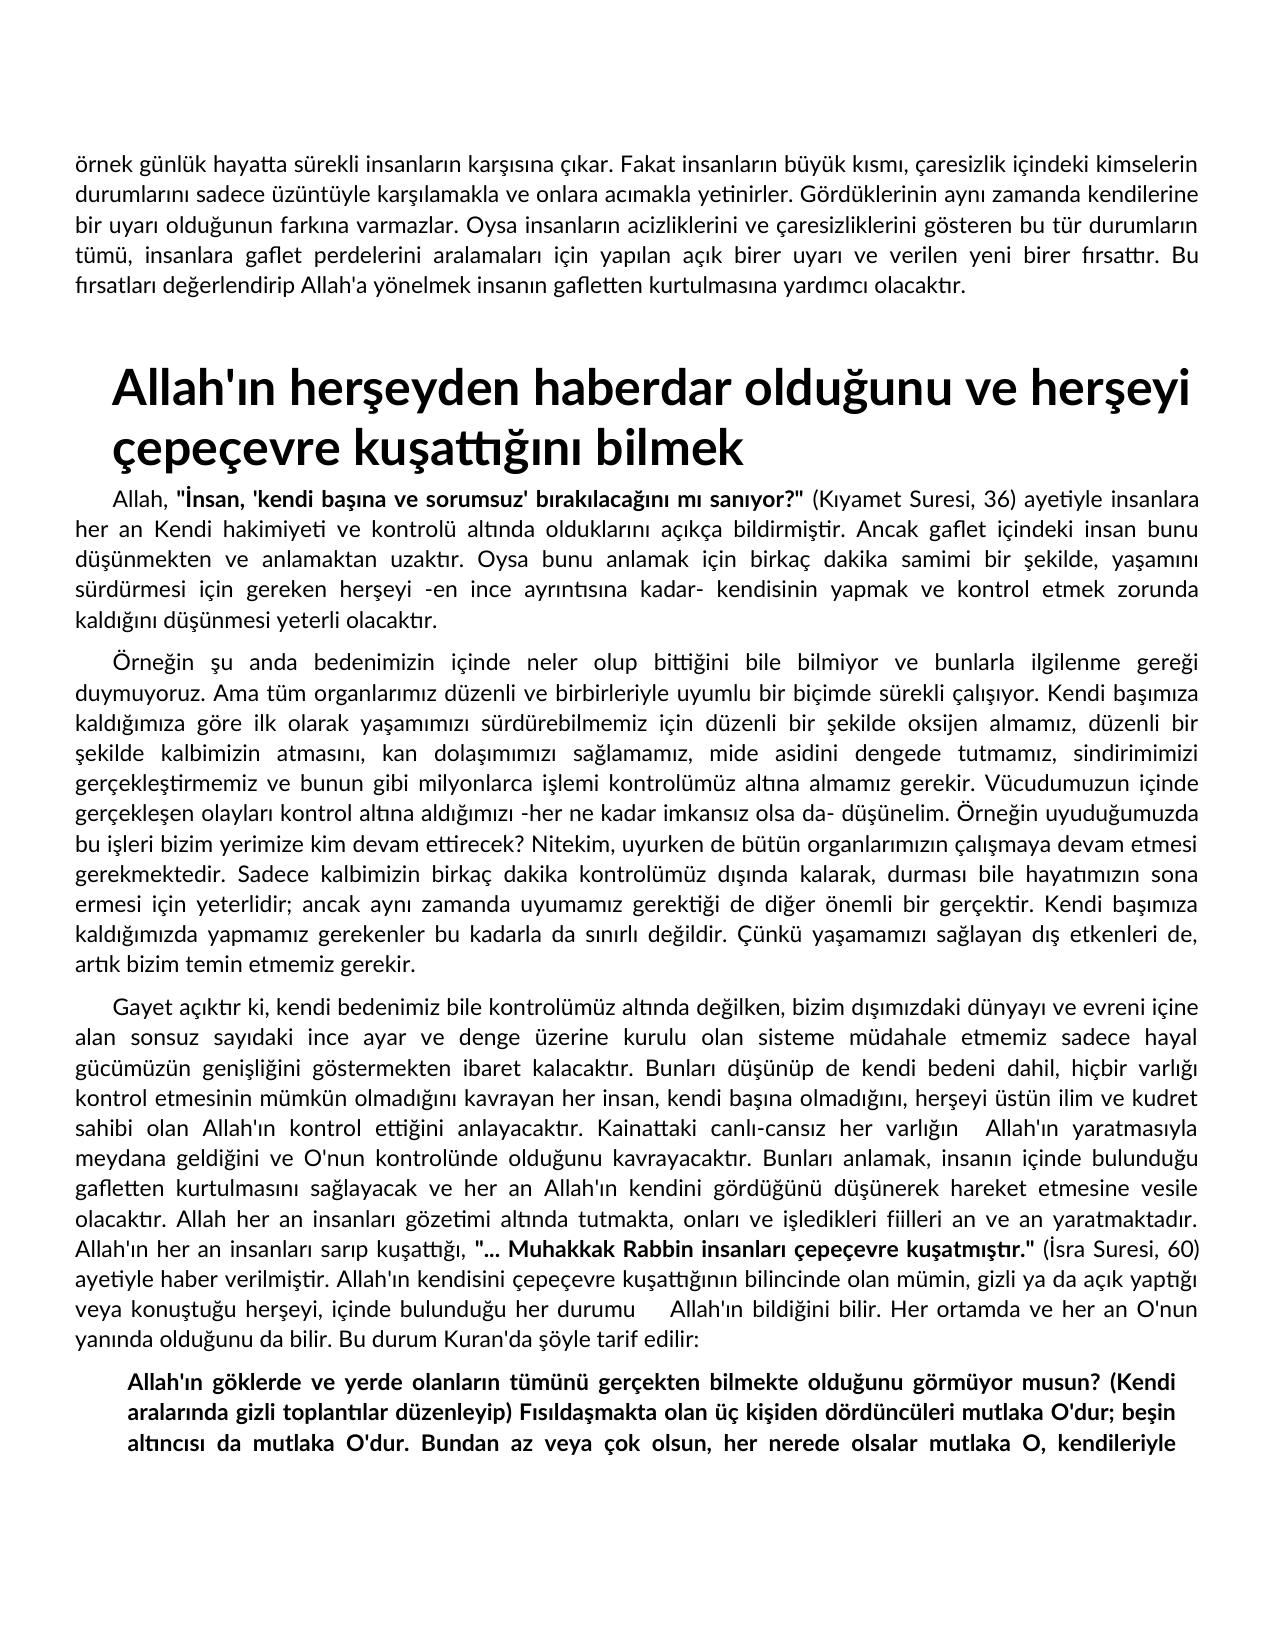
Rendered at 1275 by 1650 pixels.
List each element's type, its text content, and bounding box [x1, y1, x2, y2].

text Gayet açıktır ki, kendi bedenimiz bile kontrolümüz altında değilken, bizim dışımızdaki dünyayı ve evreni içine alan sonsuz sayıdaki ince ayar ve denge üzerine kurulu olan sisteme müdahale etmemiz sadece hayal gücümüzün genişliğini göstermekten ibaret kalacaktır. Bunları düşünüp de kendi bedeni dahil, hiçbir varlığı kontrol etmesinin mümkün olmadığını kavrayan her insan, kendi başına olmadığını, herşeyi üstün ilim ve kudret sahibi olan Allah'ın kontrol ettiğini anlayacaktır. Kainattaki canlı-cansız her varlığın Allah'ın yaratmasıyla meydana geldiğini ve O'nun kontrolünde olduğunu kavrayacaktır. Bunları anlamak, insanın içinde bulunduğu gafletten kurtulmasını sağlayacak ve her an Allah'ın kendini gördüğünü düşünerek hareket etmesine vesile olacaktır. Allah her an insanları gözetimi altında tutmakta, onları ve işledikleri fiilleri an ve an yaratmaktadır. Allah'ın her an insanları sarıp kuşattığı, "... Muhakkak Rabbin insanları çepeçevre kuşatmıştır." (İsra Suresi, 60) ayetiyle haber verilmiştir. Allah'ın kendisini çepeçevre kuşattığının bilincinde olan mümin, gizli ya da açık yaptığı veya konuştuğu herşeyi, içinde bulunduğu her durumu Allah'ın bildiğini bilir. Her ortamda ve her an O'nun yanında olduğunu da bilir. Bu durum Kuran'da şöyle tarif edilir: [75, 993, 1200, 1353]
text örnek günlük hayatta sürekli insanların karşısına çıkar. Fakat insanların büyük kısmı, çaresizlik içindeki kimselerin durumlarını sadece üzüntüyle karşılamakla ve onlara acımakla yetinirler. Gördüklerinin aynı zamanda kendilerine bir uyarı olduğunun farkına varmazlar. Oysa insanların acizliklerini ve çaresizliklerini gösteren bu tür durumların tümü, insanlara gaflet perdelerini aralamaları için yapılan açık birer uyarı ve verilen yeni birer fırsattır. Bu fırsatları değerlendirip Allah'a yönelmek insanın gafletten kurtulmasına yardımcı olacaktır. [75, 150, 1200, 298]
subtitle Allah'ın herşeyden haberdar olduğunu ve herşeyi çepeçevre kuşattığını bilmek [112, 356, 1200, 476]
text Örneğin şu anda bedenimizin içinde neler olup bittiğini bile bilmiyor ve bunlarla ilgilenme gereği duymuyoruz. Ama tüm organlarımız düzenli ve birbirleriyle uyumlu bir biçimde sürekli çalışıyor. Kendi başımıza kaldığımıza göre ilk olarak yaşamımızı sürdürebilmemiz için düzenli bir şekilde oksijen almamız, düzenli bir şekilde kalbimizin atmasını, kan dolaşımımızı sağlamamız, mide asidini dengede tutmamız, sindirimimizi gerçekleştirmemiz ve bunun gibi milyonlarca işlemi kontrolümüz altına almamız gerekir. Vücudumuzun içinde gerçekleşen olayları kontrol altına aldığımızı -her ne kadar imkansız olsa da- düşünelim. Örneğin uyuduğumuzda bu işleri bizim yerimize kim devam ettirecek? Nitekim, uyurken de bütün organlarımızın çalışmaya devam etmesi gerekmektedir. Sadece kalbimizin birkaç dakika kontrolümüz dışında kalarak, durması bile hayatımızın sona ermesi için yeterlidir; ancak aynı zamanda uyumamız gerektiği de diğer önemli bir gerçektir. Kendi başımıza kaldığımızda yapmamız gerekenler bu kadarla da sınırlı değildir. Çünkü yaşamamızı sağlayan dış etkenleri de, artık bizim temin etmemiz gerekir. [75, 648, 1200, 978]
text Allah'ın göklerde ve yerde olanların tümünü gerçekten bilmekte olduğunu görmüyor musun? (Kendi aralarında gizli toplantılar düzenleyip) Fısıldaşmakta olan üç kişiden dördüncüleri mutlaka O'dur; beşin altıncısı da mutlaka O'dur. Bundan az veya çok olsun, her nerede olsalar mutlaka O, kendileriyle [127, 1368, 1177, 1456]
text Allah, "İnsan, 'kendi başına ve sorumsuz' bırakılacağını mı sanıyor?" (Kıyamet Suresi, 36) ayetiyle insanlara her an Kendi hakimiyeti ve kontrolü altında olduklarını açıkça bildirmiştir. Ancak gaflet içindeki insan bunu düşünmekten ve anlamaktan uzaktır. Oysa bunu anlamak için birkaç dakika samimi bir şekilde, yaşamını sürdürmesi için gereken herşeyi -en ince ayrıntısına kadar- kendisinin yapmak ve kontrol etmek zorunda kaldığını düşünmesi yeterli olacaktır. [75, 484, 1200, 633]
